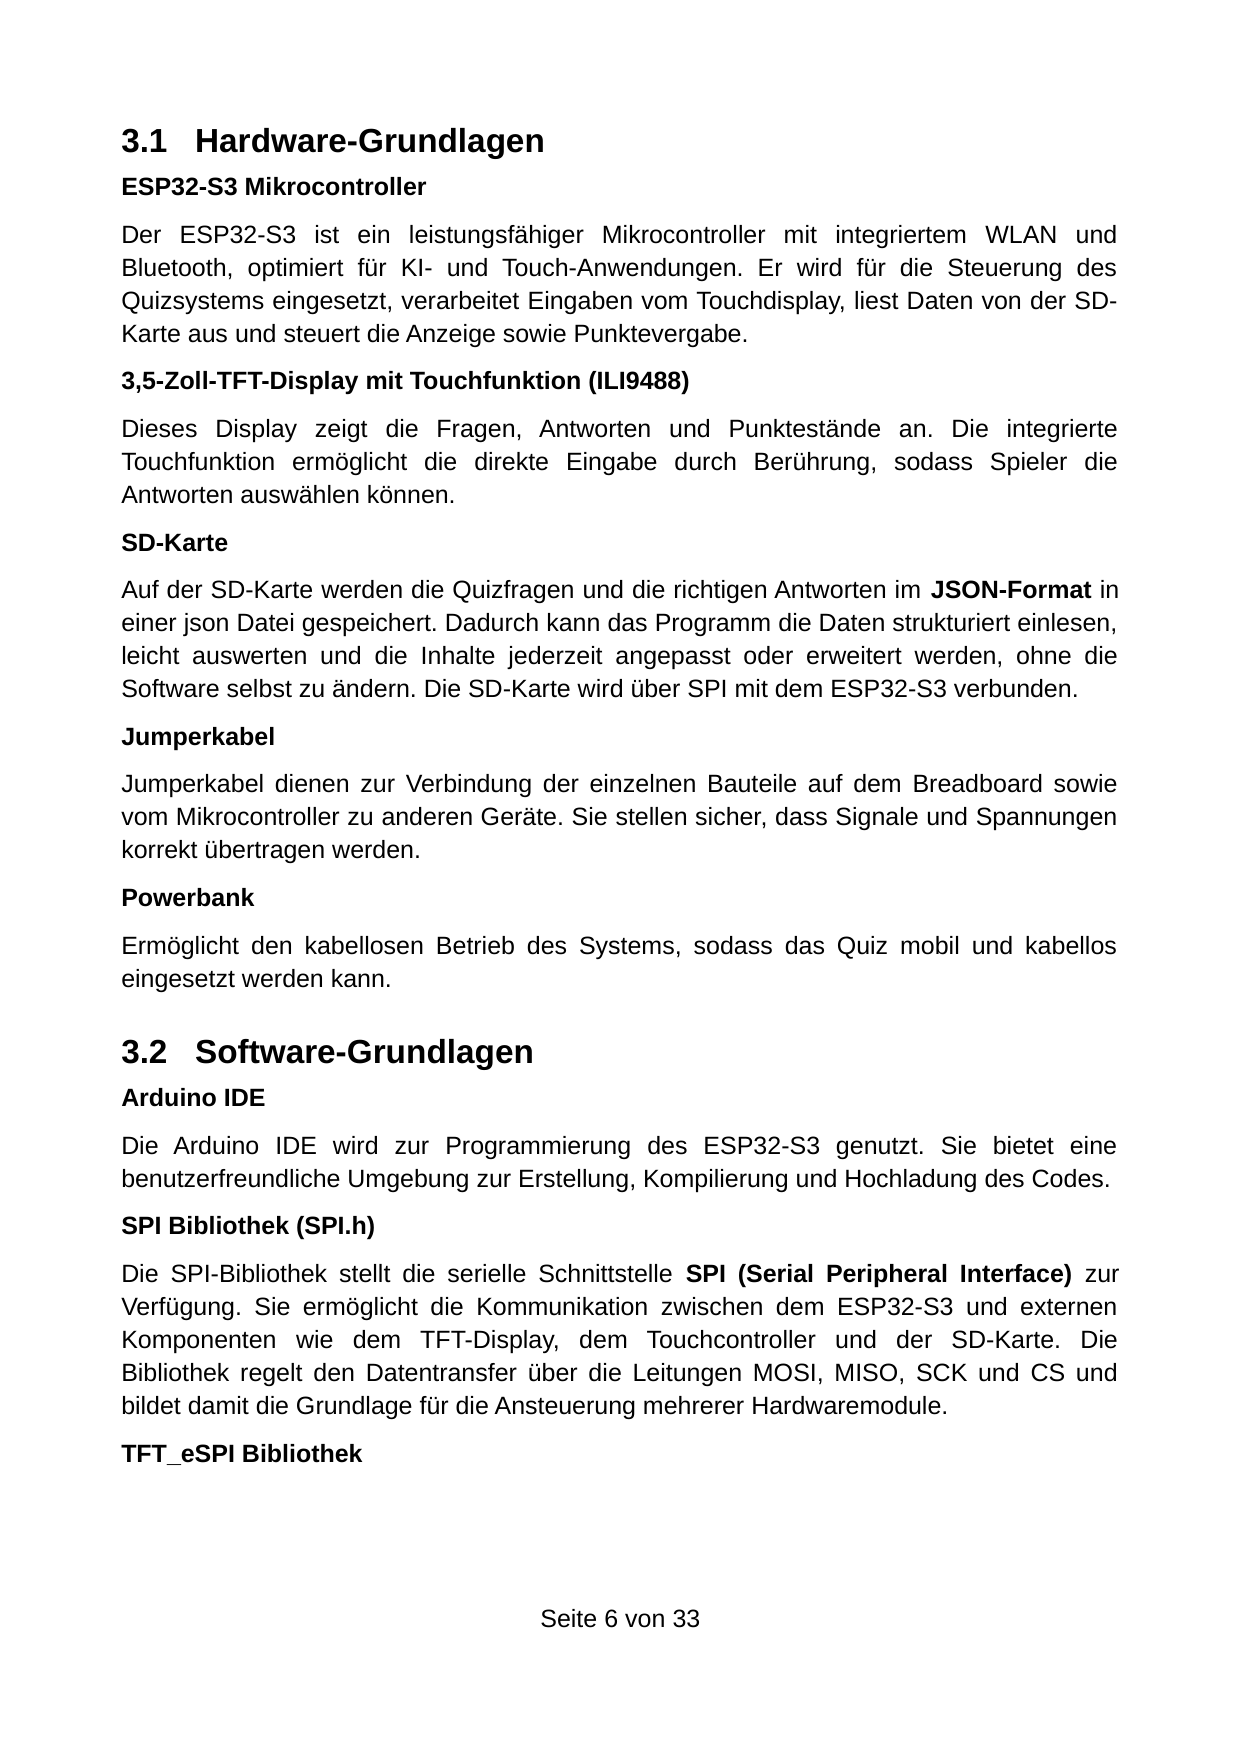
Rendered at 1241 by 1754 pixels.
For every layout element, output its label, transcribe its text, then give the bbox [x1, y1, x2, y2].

subtitle Software-Grundlagen [121, 1032, 1119, 1071]
text Dieses Display zeigt die Fragen, Antworten und Punktestände an. Die integrierte Touchfunktion ermöglicht die direkte Eingabe durch Berührung, sodass Spieler die Antworten auswählen können. [121, 414, 1119, 509]
text Jumperkabel dienen zur Verbindung der einzelnen Bauteile auf dem Breadboard sowie vom Mikrocontroller zu anderen Geräte. Sie stellen sicher, dass Signale und Spannungen korrekt übertragen werden. [121, 769, 1119, 864]
text Der ESP32-S3 ist ein leistungsfähiger Mikrocontroller mit integriertem WLAN und Bluetooth, optimiert für KI- und Touch-Anwendungen. Er wird für die Steuerung des Quizsystems eingesetzt, verarbeitet Eingaben vom Touchdisplay, liest Daten von der SD-Karte aus und steuert die Anzeige sowie Punktevergabe. [121, 219, 1119, 347]
text SD-Karte [121, 527, 1119, 556]
text Arduino IDE [121, 1083, 1119, 1112]
subtitle Hardware-Grundlagen [121, 121, 1119, 159]
text Die Arduino IDE wird zur Programmierung des ESP32-S3 genutzt. Sie bietet eine benutzerfreundliche Umgebung zur Erstellung, Kompilierung und Hochladung des Codes. [121, 1131, 1119, 1192]
text Auf der SD-Karte werden die Quizfragen und die richtigen Antworten im JSON-Format in einer json Datei gespeichert. Dadurch kann das Programm die Daten strukturiert einlesen, leicht auswerten und die Inhalte jederzeit angepasst oder erweitert werden, ohne die Software selbst zu ändern. Die SD-Karte wird über SPI mit dem ESP32-S3 verbunden. [121, 575, 1119, 703]
text ESP32-S3 Mikrocontroller [121, 172, 1119, 201]
text SPI Bibliothek (SPI.h) [121, 1211, 1119, 1240]
text 3,5-Zoll-TFT-Display mit Touchfunktion (ILI9488) [121, 366, 1119, 395]
text Ermöglicht den kabellosen Betrieb des Systems, sodass das Quiz mobil und kabellos eingesetzt werden kann. [121, 931, 1119, 992]
text Die SPI-Bibliothek stellt die serielle Schnittstelle SPI (Serial Peripheral Interface) zur Verfügung. Sie ermöglicht die Kommunikation zwischen dem ESP32-S3 und externen Komponenten wie dem TFT-Display, dem Touchcontroller und der SD-Karte. Die Bibliothek regelt den Datentransfer über die Leitungen MOSI, MISO, SCK und CS und bildet damit die Grundlage für die Ansteuerung mehrerer Hardwaremodule. [121, 1259, 1119, 1420]
text Jumperkabel [121, 722, 1119, 751]
text TFT_eSPI Bibliothek [121, 1438, 1119, 1467]
text Powerbank [121, 883, 1119, 912]
